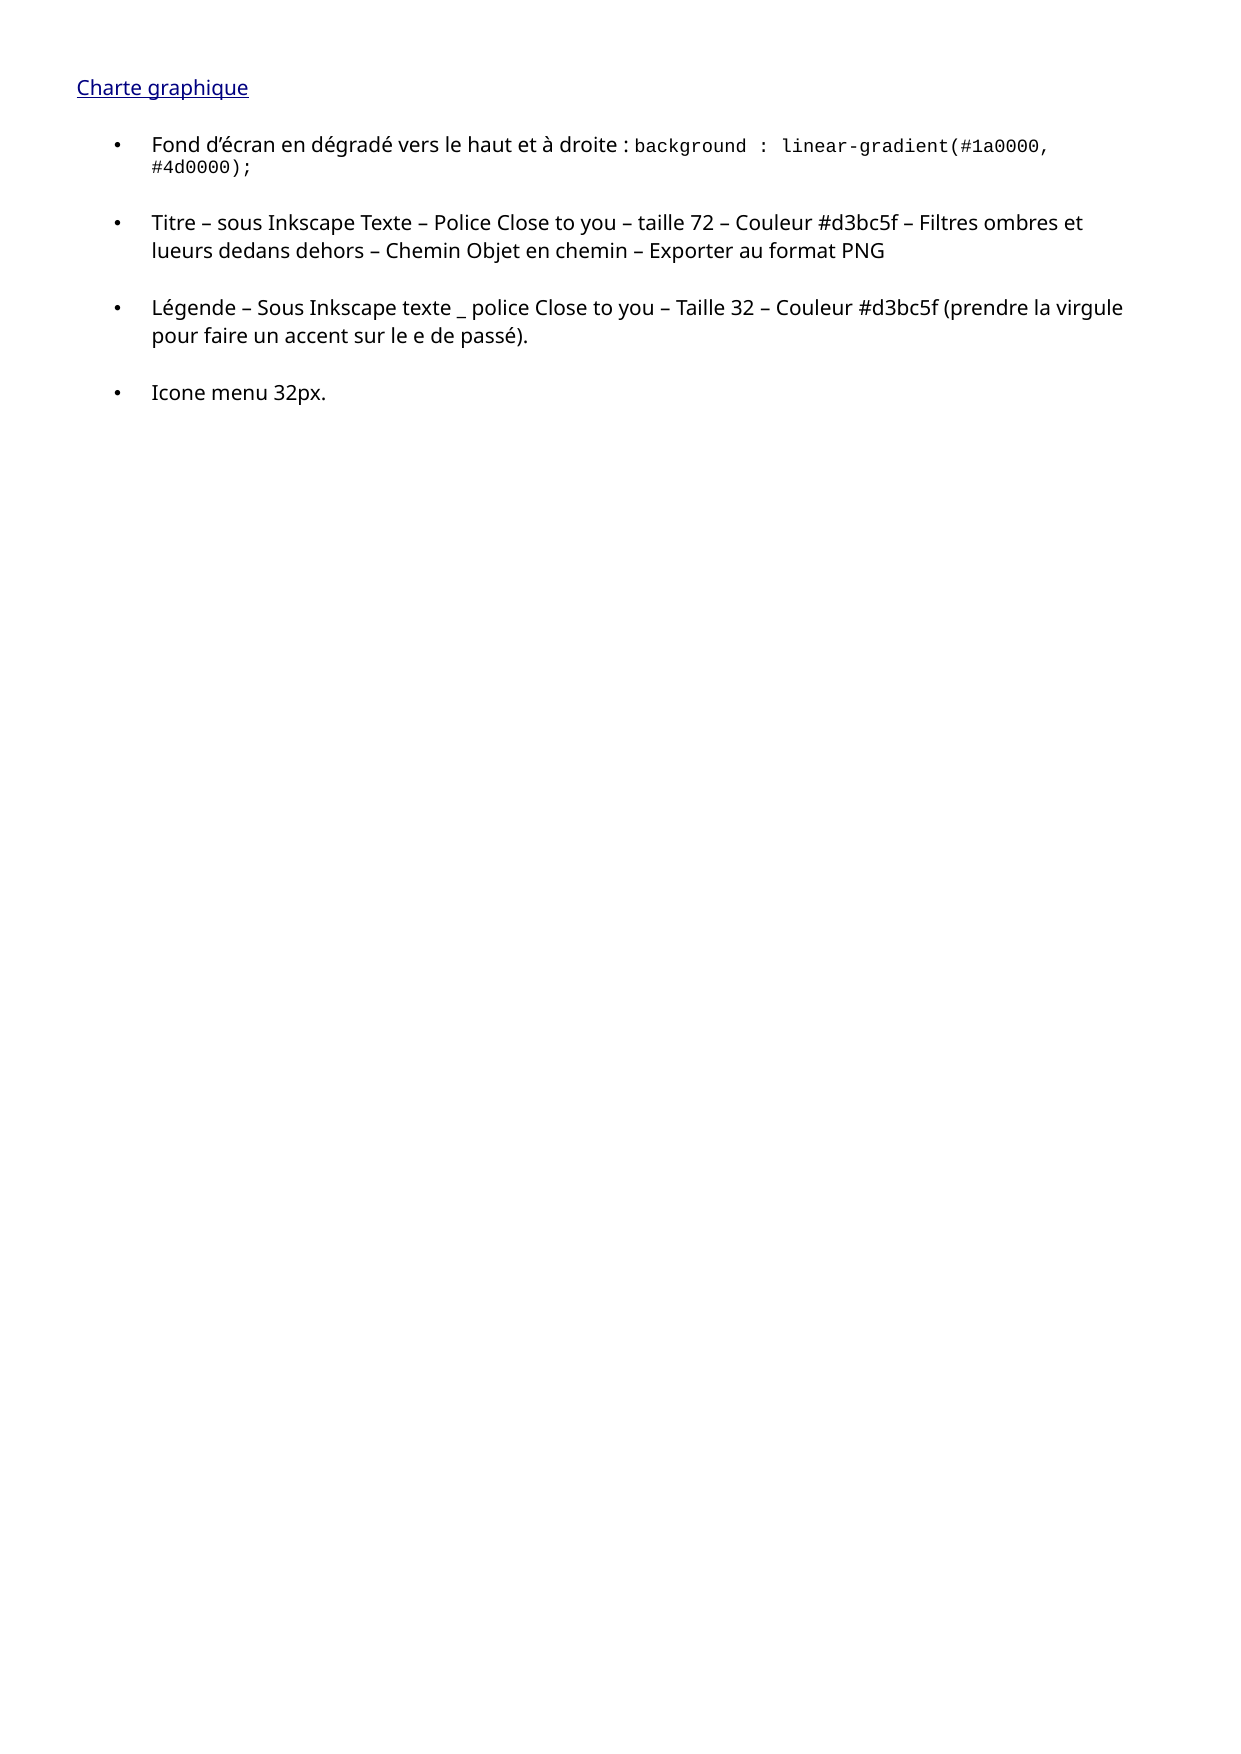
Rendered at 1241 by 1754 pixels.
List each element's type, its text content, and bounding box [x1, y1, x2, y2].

text Charte graphique [76, 73, 1146, 101]
list Légende – Sous Inkscape texte _ police Close to you – Taille 32 – Couleur #d3bc5f (prendre la virgule pour faire un accent sur le e de passé). [114, 293, 1146, 350]
list Fond d’écran en dégradé vers le haut et à droite : background : linear-gradient(#1a0000, #4d0000); [114, 130, 1146, 179]
list Icone menu 32px. [114, 378, 1146, 407]
list Titre – sous Inkscape Texte – Police Close to you – taille 72 – Couleur #d3bc5f – Filtres ombres et lueurs dedans dehors – Chemin Objet en chemin – Exporter au format PNG [114, 208, 1146, 265]
